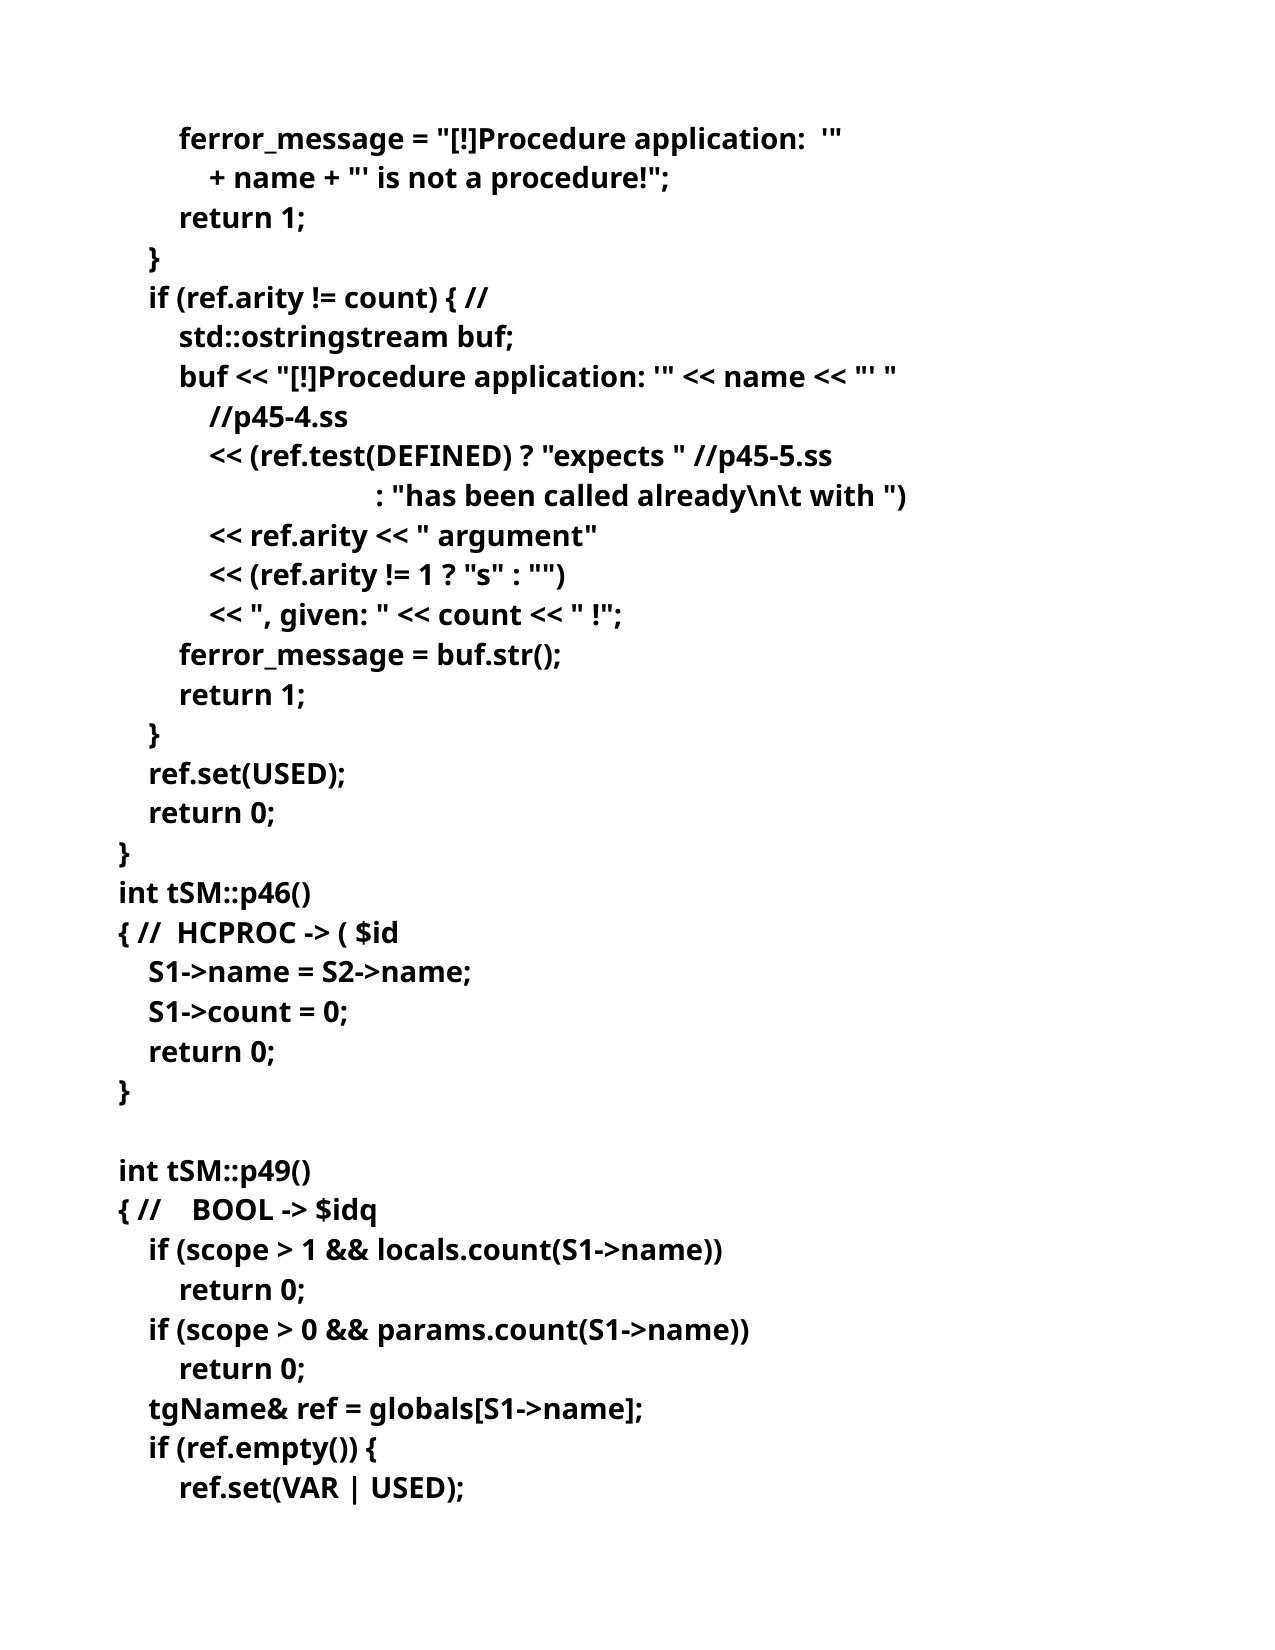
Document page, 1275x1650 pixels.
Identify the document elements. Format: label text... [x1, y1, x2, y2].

text ferror_message = buf.str(); [118, 634, 1157, 674]
text + name + "' is not a procedure!"; [118, 158, 1157, 197]
text { // HCPROC -> ( $id [118, 912, 1157, 952]
text int tSM::p46() [118, 872, 1157, 912]
text return 0; [118, 1348, 1157, 1388]
text } [118, 237, 1157, 277]
text int tSM::p49() [118, 1150, 1157, 1190]
text ref.set(USED); [118, 753, 1157, 793]
text tgName& ref = globals[S1->name]; [118, 1388, 1157, 1428]
text << (ref.arity != 1 ? "s" : "") [118, 555, 1157, 594]
text << (ref.test(DEFINED) ? "expects " //p45-5.ss [118, 436, 1157, 475]
text { // BOOL -> $idq [118, 1190, 1157, 1229]
text } [118, 832, 1157, 872]
text if (ref.empty()) { [118, 1428, 1157, 1467]
text if (scope > 0 && params.count(S1->name)) [118, 1309, 1157, 1348]
text } [118, 1071, 1157, 1110]
text if (scope > 1 && locals.count(S1->name)) [118, 1229, 1157, 1269]
text return 0; [118, 1031, 1157, 1071]
text ferror_message = "[!]Procedure application: '" [118, 118, 1157, 158]
text S1->count = 0; [118, 991, 1157, 1031]
text buf << "[!]Procedure application: '" << name << "' " [118, 356, 1157, 396]
text return 0; [118, 1269, 1157, 1309]
text S1->name = S2->name; [118, 952, 1157, 991]
text : "has been called already\n\t with ") [118, 475, 1157, 515]
text } [118, 713, 1157, 753]
text return 1; [118, 674, 1157, 713]
text //p45-4.ss [118, 396, 1157, 436]
text << ", given: " << count << " !"; [118, 594, 1157, 634]
text return 1; [118, 197, 1157, 237]
text << ref.arity << " argument" [118, 515, 1157, 555]
text std::ostringstream buf; [118, 317, 1157, 356]
text return 0; [118, 793, 1157, 832]
text ref.set(VAR | USED); [118, 1467, 1157, 1507]
text if (ref.arity != count) { // [118, 277, 1157, 317]
